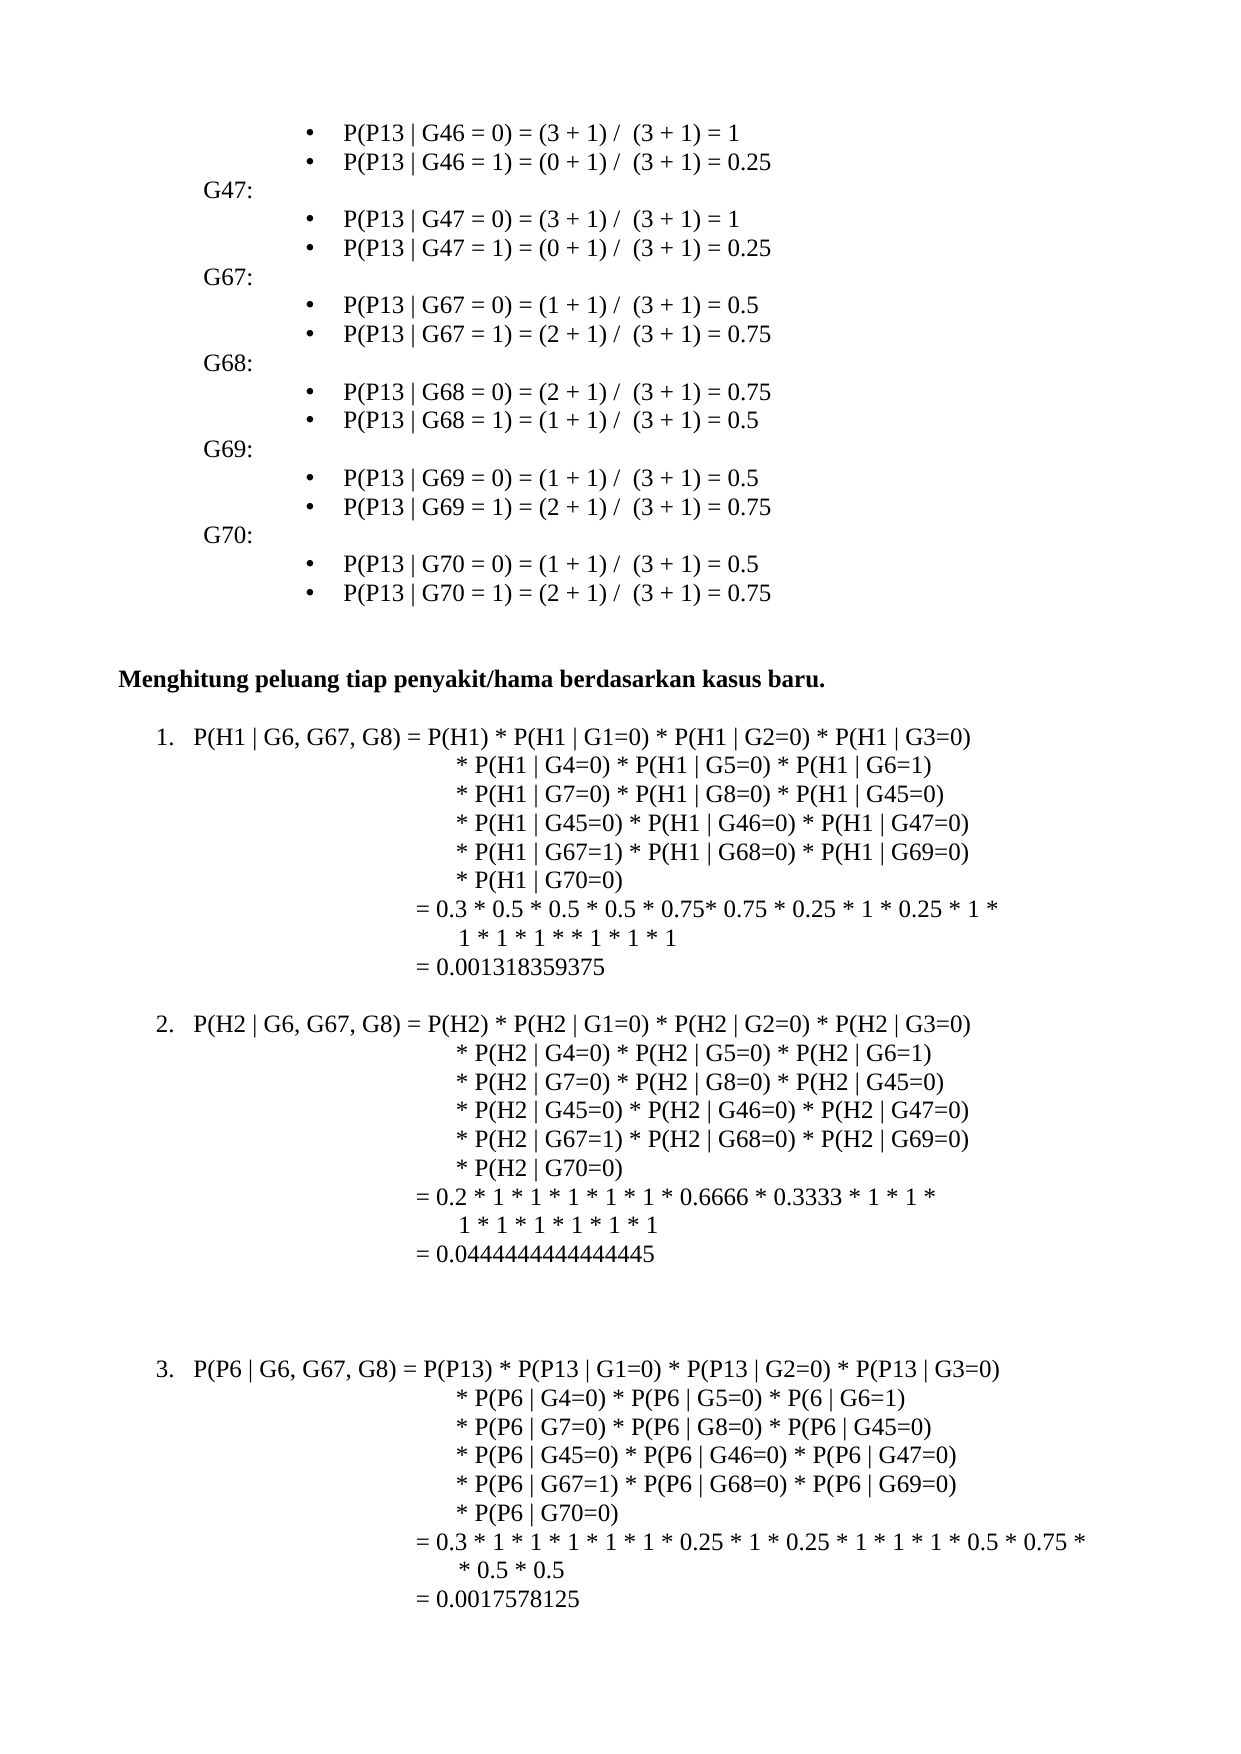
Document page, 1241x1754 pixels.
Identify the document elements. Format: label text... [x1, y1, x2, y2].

list P(P13 | G46 = 1) = (0 + 1) / (3 + 1) = 0.25 [306, 147, 1122, 176]
list * P(P6 | G4=0) * P(P6 | G5=0) * P(6 | G6=1) [418, 1383, 1122, 1412]
text G47: [118, 176, 1122, 204]
list * P(H1 | G7=0) * P(H1 | G8=0) * P(H1 | G45=0) [418, 779, 1122, 808]
text G69: [118, 434, 1122, 463]
list P(P6 | G6, G67, G8) = P(P13) * P(P13 | G1=0) * P(P13 | G2=0) * P(P13 | G3=0) [156, 1354, 1122, 1383]
list * P(P6 | G70=0) [418, 1498, 1122, 1527]
text Menghitung peluang tiap penyakit/hama berdasarkan kasus baru. [118, 664, 1122, 693]
text G68: [118, 348, 1122, 377]
text * 0.5 * 0.5 [118, 1556, 1122, 1584]
text G70: [118, 521, 1122, 549]
list * P(P6 | G45=0) * P(P6 | G46=0) * P(P6 | G47=0) [418, 1441, 1122, 1469]
list * P(H1 | G45=0) * P(H1 | G46=0) * P(H1 | G47=0) [418, 808, 1122, 837]
text = 0.001318359375 [118, 952, 1122, 981]
list * P(H2 | G67=1) * P(H2 | G68=0) * P(H2 | G69=0) [418, 1124, 1122, 1153]
list * P(H1 | G4=0) * P(H1 | G5=0) * P(H1 | G6=1) [418, 751, 1122, 779]
list * P(H2 | G4=0) * P(H2 | G5=0) * P(H2 | G6=1) [418, 1038, 1122, 1067]
list P(P13 | G47 = 0) = (3 + 1) / (3 + 1) = 1 [306, 204, 1122, 233]
list P(P13 | G47 = 1) = (0 + 1) / (3 + 1) = 0.25 [306, 233, 1122, 262]
list P(P13 | G68 = 1) = (1 + 1) / (3 + 1) = 0.5 [306, 406, 1122, 434]
list P(P13 | G67 = 1) = (2 + 1) / (3 + 1) = 0.75 [306, 319, 1122, 348]
list P(P13 | G69 = 1) = (2 + 1) / (3 + 1) = 0.75 [306, 492, 1122, 521]
list * P(H1 | G67=1) * P(H1 | G68=0) * P(H1 | G69=0) [418, 837, 1122, 866]
text = 0.3 * 0.5 * 0.5 * 0.5 * 0.75* 0.75 * 0.25 * 1 * 0.25 * 1 * [118, 894, 1122, 923]
text 1 * 1 * 1 * 1 * 1 * 1 [118, 1211, 1122, 1239]
text = 0.2 * 1 * 1 * 1 * 1 * 1 * 0.6666 * 0.3333 * 1 * 1 * [118, 1182, 1122, 1211]
list P(P13 | G69 = 0) = (1 + 1) / (3 + 1) = 0.5 [306, 463, 1122, 492]
list * P(H2 | G70=0) [418, 1153, 1122, 1182]
list P(P13 | G67 = 0) = (1 + 1) / (3 + 1) = 0.5 [306, 291, 1122, 319]
list P(P13 | G70 = 1) = (2 + 1) / (3 + 1) = 0.75 [306, 578, 1122, 607]
text = 0.0017578125 [118, 1584, 1122, 1613]
list P(H2 | G6, G67, G8) = P(H2) * P(H2 | G1=0) * P(H2 | G2=0) * P(H2 | G3=0) [156, 1009, 1122, 1038]
list P(P13 | G68 = 0) = (2 + 1) / (3 + 1) = 0.75 [306, 377, 1122, 406]
list P(P13 | G70 = 0) = (1 + 1) / (3 + 1) = 0.5 [306, 549, 1122, 578]
list P(P13 | G46 = 0) = (3 + 1) / (3 + 1) = 1 [306, 118, 1122, 147]
text = 0.0444444444444445 [118, 1239, 1122, 1268]
list * P(H1 | G70=0) [418, 866, 1122, 894]
list * P(H2 | G7=0) * P(H2 | G8=0) * P(H2 | G45=0) [418, 1067, 1122, 1096]
list * P(P6 | G67=1) * P(P6 | G68=0) * P(P6 | G69=0) [418, 1469, 1122, 1498]
list * P(H2 | G45=0) * P(H2 | G46=0) * P(H2 | G47=0) [418, 1096, 1122, 1124]
list P(H1 | G6, G67, G8) = P(H1) * P(H1 | G1=0) * P(H1 | G2=0) * P(H1 | G3=0) [156, 722, 1122, 751]
text G67: [118, 262, 1122, 291]
text = 0.3 * 1 * 1 * 1 * 1 * 1 * 0.25 * 1 * 0.25 * 1 * 1 * 1 * 0.5 * 0.75 * [118, 1527, 1122, 1556]
list * P(P6 | G7=0) * P(P6 | G8=0) * P(P6 | G45=0) [418, 1412, 1122, 1441]
text 1 * 1 * 1 * * 1 * 1 * 1 [118, 923, 1122, 952]
